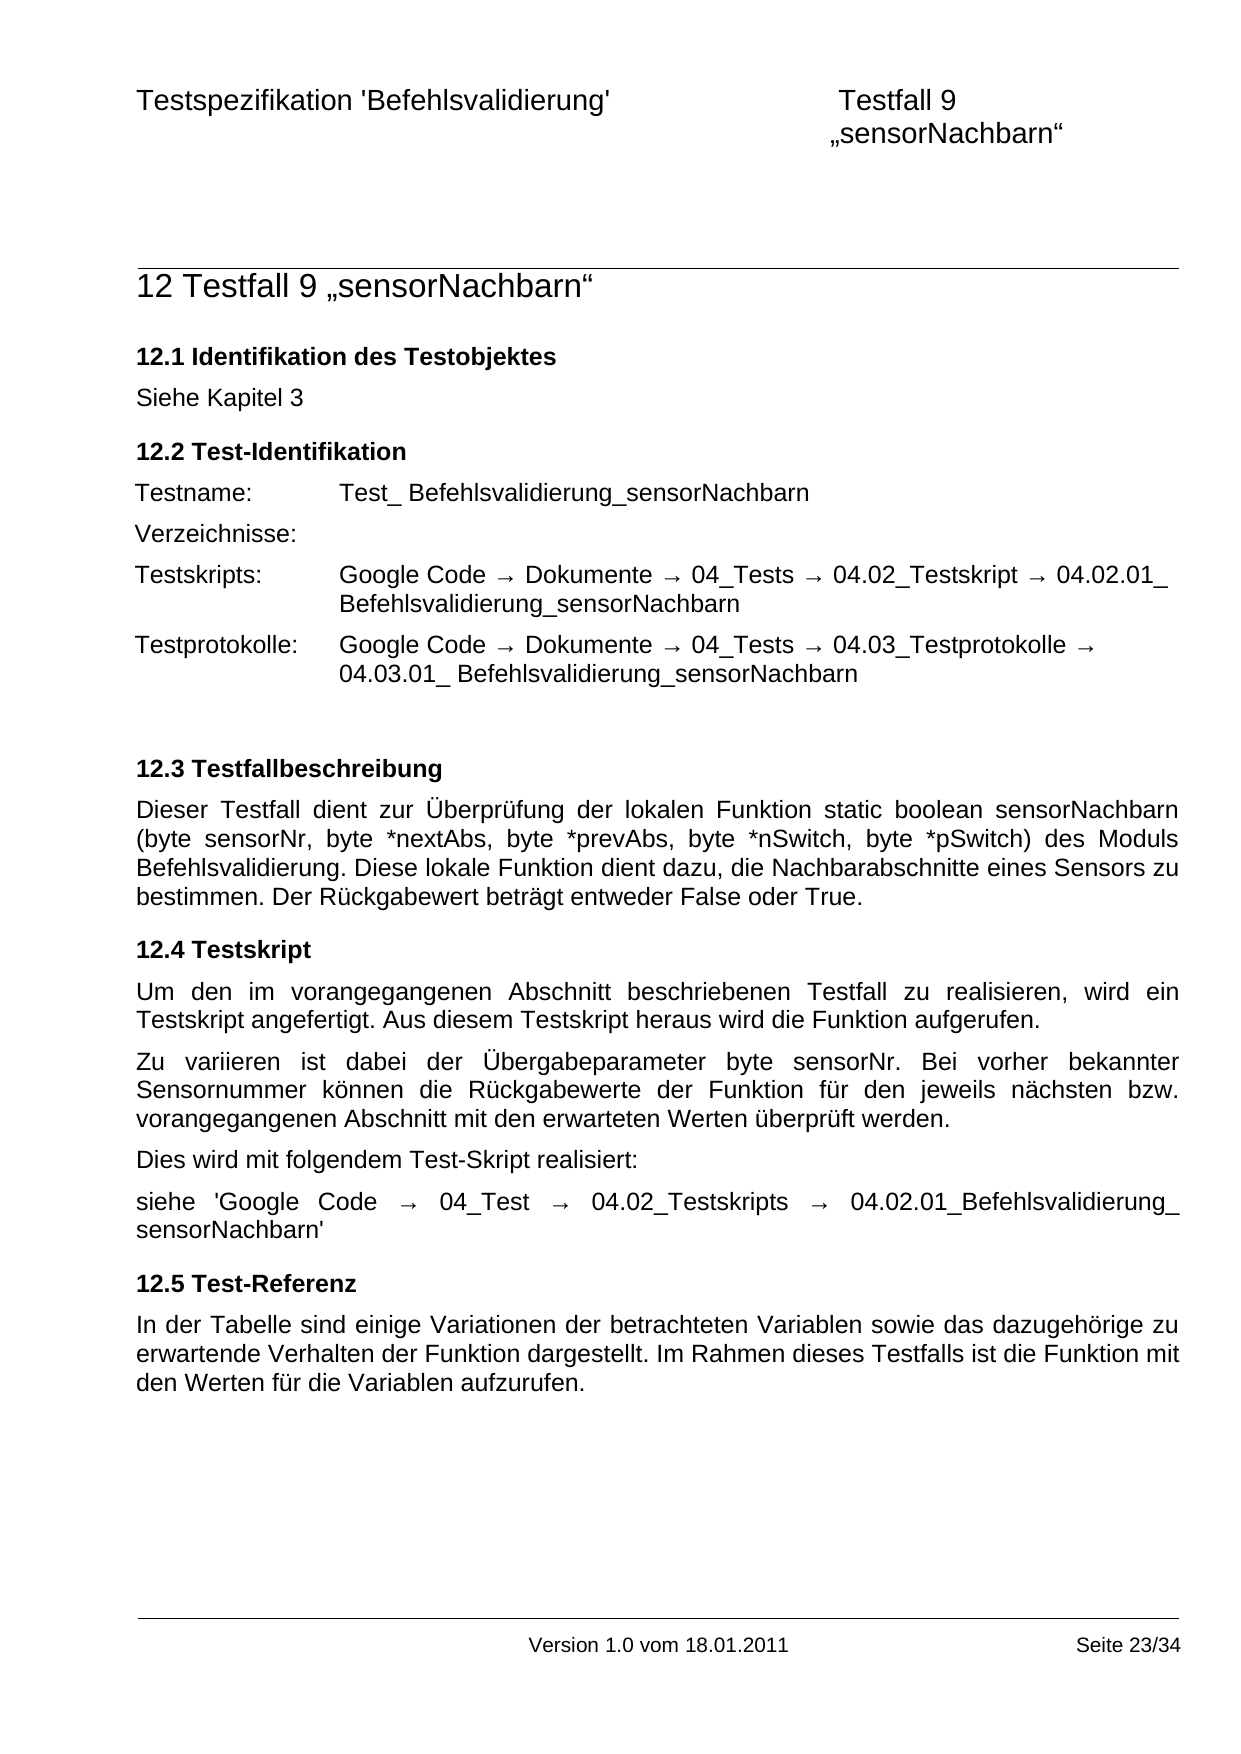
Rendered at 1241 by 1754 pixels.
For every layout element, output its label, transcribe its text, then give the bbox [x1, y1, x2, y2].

text Zu variieren ist dabei der Übergabeparameter byte sensorNr. Bei vorher bekannter Sensornummer können die Rückgabewerte der Funktion für den jeweils nächsten bzw. vorangegangenen Abschnitt mit den erwarteten Werten überprüft werden. [136, 1047, 1181, 1133]
text Verzeichnisse: [134, 519, 1181, 548]
text Testname: Test_ Befehlsvalidierung_sensorNachbarn [134, 478, 1181, 507]
text Dies wird mit folgendem Test-Skript realisiert: [136, 1146, 1181, 1174]
text Dieser Testfall dient zur Überprüfung der lokalen Funktion static boolean sensorNachbarn (byte sensorNr, byte *nextAbs, byte *prevAbs, byte *nSwitch, byte *pSwitch) des Moduls Befehlsvalidierung. Diese lokale Funktion dient dazu, die Nachbarabschnitte eines Sensors zu bestimmen. Der Rückgabewert beträgt entweder False oder True. [136, 796, 1181, 911]
subtitle Testskript [136, 936, 1181, 964]
subtitle Testfallbeschreibung [136, 754, 1181, 783]
subtitle Testfall 9 „sensorNachbarn“ [136, 289, 1181, 304]
text In der Tabelle sind einige Variationen der betrachteten Variablen sowie das dazugehörige zu erwartende Verhalten der Funktion dargestellt. Im Rahmen dieses Testfalls ist die Funktion mit den Werten für die Variablen aufzurufen. [136, 1311, 1181, 1397]
text Testprotokolle: Google Code → Dokumente → 04_Tests → 04.03_Testprotokolle → 04.03.01_ Befehlsvalidierung_sensorNachbarn [134, 631, 1181, 688]
text siehe 'Google Code → 04_Test → 04.02_Testskripts → 04.02.01_Befehlsvalidierung_ sensorNachbarn' [136, 1187, 1181, 1244]
text Siehe Kapitel 3 [136, 383, 1181, 412]
subtitle Test-Referenz [136, 1269, 1181, 1298]
text Um den im vorangegangenen Abschnitt beschriebenen Testfall zu realisieren, wird ein Testskript angefertigt. Aus diesem Testskript heraus wird die Funktion aufgerufen. [136, 977, 1181, 1034]
subtitle Test-Identifikation [136, 437, 1181, 466]
subtitle Identifikation des Testobjektes [136, 342, 1181, 371]
text Testskripts: Google Code → Dokumente → 04_Tests → 04.02_Testskript → 04.02.01_ Befehlsvalidierung_sensorNachbarn [134, 561, 1181, 618]
